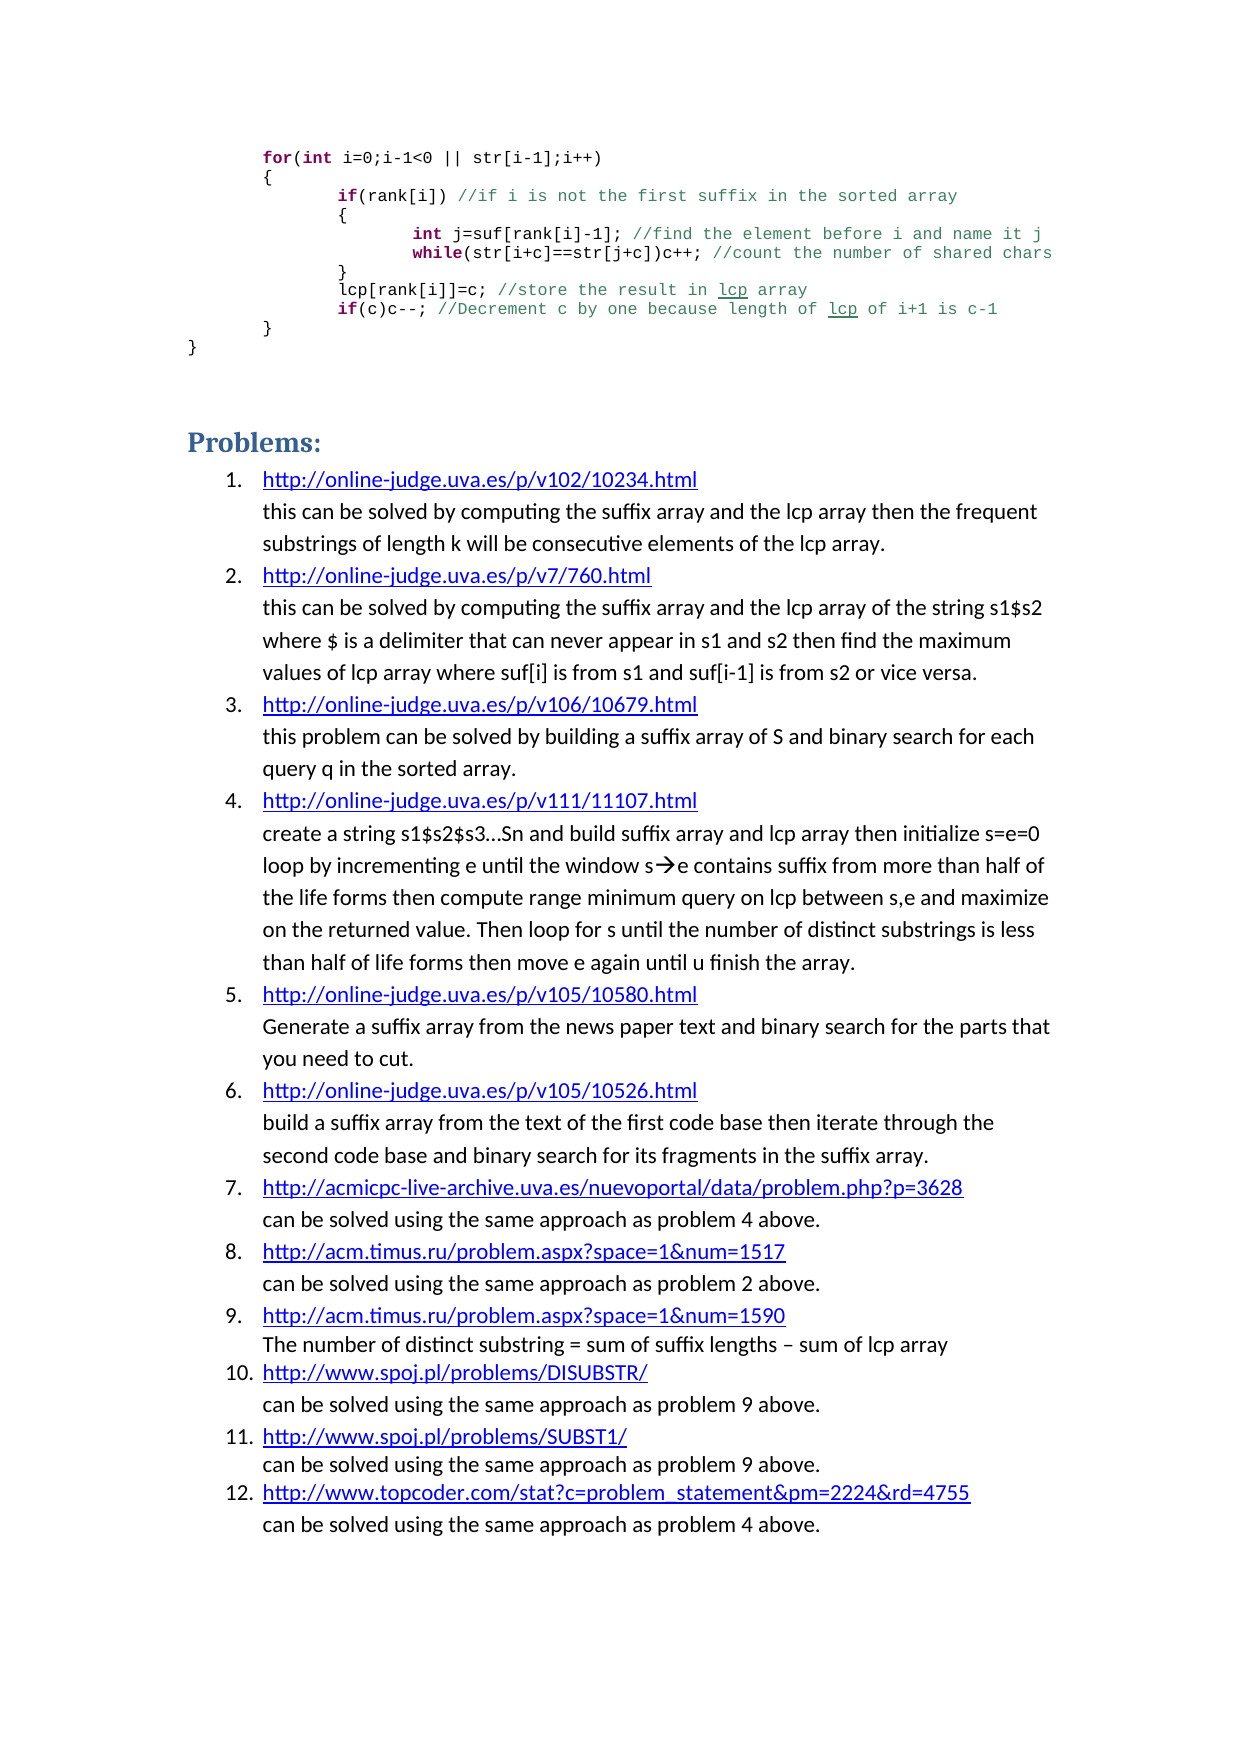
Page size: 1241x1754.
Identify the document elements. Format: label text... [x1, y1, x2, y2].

text while(str[i+c]==str[j+c])c++; //count the number of shared chars [187, 244, 1053, 263]
list http://www.spoj.pl/problems/SUBST1/ can be solved using the same approach as problem 9 above. [225, 1422, 1053, 1478]
list http://online-judge.uva.es/p/v102/10234.html this can be solved by computing the suffix array and the lcp array then the frequent substrings of length k will be consecutive elements of the lcp array. [225, 465, 1053, 557]
list http://online-judge.uva.es/p/v7/760.html this can be solved by computing the suffix array and the lcp array of the string s1$s2 where $ is a delimiter that can never appear in s1 and s2 then find the maximum values of lcp array where suf[i] is from s1 and suf[i-1] is from s2 or vice versa. [225, 561, 1053, 686]
list http://acm.timus.ru/problem.aspx?space=1&num=1517 can be solved using the same approach as problem 2 above. [225, 1237, 1053, 1297]
list http://online-judge.uva.es/p/v105/10526.html build a suffix array from the text of the first code base then iterate through the second code base and binary search for its fragments in the suffix array. [225, 1076, 1053, 1169]
text { [187, 169, 1053, 188]
text lcp[rank[i]]=c; //store the result in lcp array [187, 282, 1053, 301]
text } [187, 320, 1053, 338]
subtitle Problems: [187, 426, 1053, 460]
text { [187, 207, 1053, 225]
text int j=suf[rank[i]-1]; //find the element before i and name it j [187, 225, 1053, 244]
list http://online-judge.uva.es/p/v105/10580.html Generate a suffix array from the news paper text and binary search for the parts that you need to cut. [225, 980, 1053, 1072]
list http://www.spoj.pl/problems/DISUBSTR/ can be solved using the same approach as problem 9 above. [225, 1358, 1053, 1418]
list http://online-judge.uva.es/p/v106/10679.html this problem can be solved by building a suffix array of S and binary search for each query q in the sorted array. [225, 690, 1053, 782]
text if(rank[i]) //if i is not the first suffix in the sorted array [187, 188, 1053, 207]
list http://www.topcoder.com/stat?c=problem_statement&pm=2224&rd=4755 can be solved using the same approach as problem 4 above. [225, 1478, 1053, 1538]
text if(c)c--; //Decrement c by one because length of lcp of i+1 is c-1 [187, 301, 1053, 320]
list http://acm.timus.ru/problem.aspx?space=1&num=1590 The number of distinct substring = sum of suffix lengths – sum of lcp array [225, 1302, 1053, 1358]
text } [187, 263, 1053, 282]
text for(int i=0;i-1<0 || str[i-1];i++) [187, 150, 1053, 169]
list http://acmicpc-live-archive.uva.es/nuevoportal/data/problem.php?p=3628 can be solved using the same approach as problem 4 above. [225, 1173, 1053, 1233]
text } [187, 338, 1053, 357]
list http://online-judge.uva.es/p/v111/11107.html create a string s1$s2$s3…Sn and build suffix array and lcp array then initialize s=e=0 loop by incrementing e until the window se contains suffix from more than half of the life forms then compute range minimum query on lcp between s,e and maximize on the returned value. Then loop for s until the number of distinct substrings is less than half of life forms then move e again until u finish the array. [225, 787, 1053, 976]
